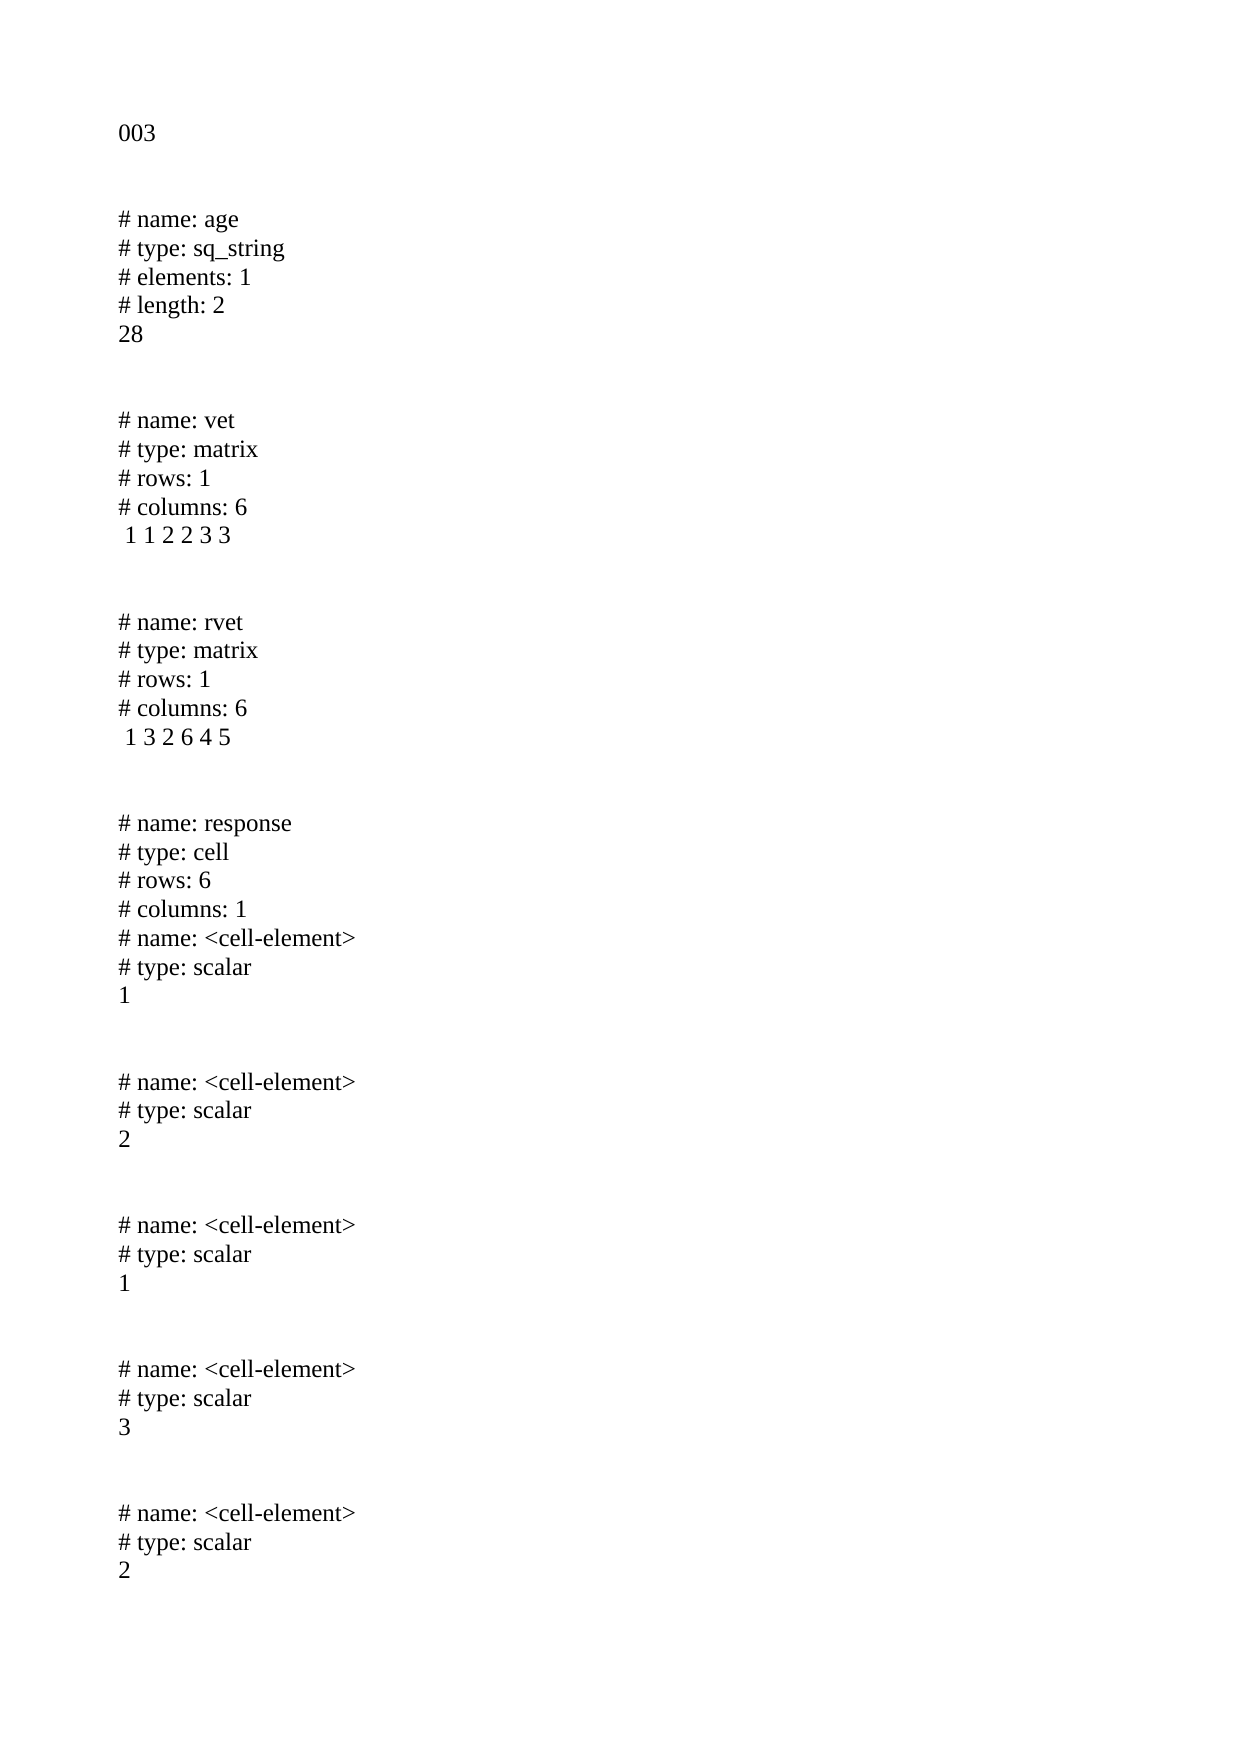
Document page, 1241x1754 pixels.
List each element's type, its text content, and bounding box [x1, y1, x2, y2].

text 1 [118, 1268, 1122, 1297]
text # type: matrix [118, 636, 1122, 664]
text 3 [118, 1412, 1122, 1441]
text # rows: 1 [118, 664, 1122, 693]
text # type: scalar [118, 1383, 1122, 1412]
text 1 3 2 6 4 5 [118, 722, 1122, 751]
text 2 [118, 1124, 1122, 1153]
text 1 [118, 981, 1122, 1009]
text # name: vet [118, 406, 1122, 434]
text # length: 2 [118, 291, 1122, 319]
text # rows: 1 [118, 463, 1122, 492]
text # type: scalar [118, 1096, 1122, 1124]
text # type: scalar [118, 1527, 1122, 1556]
text # type: cell [118, 837, 1122, 866]
text # name: response [118, 808, 1122, 837]
text 003 [118, 118, 1122, 147]
text # name: <cell-element> [118, 1354, 1122, 1383]
text # columns: 6 [118, 693, 1122, 722]
text 28 [118, 319, 1122, 348]
text 2 [118, 1556, 1122, 1584]
text # name: rvet [118, 607, 1122, 636]
text # name: <cell-element> [118, 923, 1122, 952]
text # name: <cell-element> [118, 1067, 1122, 1096]
text 1 1 2 2 3 3 [118, 521, 1122, 549]
text # elements: 1 [118, 262, 1122, 291]
text # type: scalar [118, 952, 1122, 981]
text # name: <cell-element> [118, 1498, 1122, 1527]
text # type: scalar [118, 1239, 1122, 1268]
text # columns: 1 [118, 894, 1122, 923]
text # name: <cell-element> [118, 1211, 1122, 1239]
text # type: matrix [118, 434, 1122, 463]
text # rows: 6 [118, 866, 1122, 894]
text # type: sq_string [118, 233, 1122, 262]
text # columns: 6 [118, 492, 1122, 521]
text # name: age [118, 204, 1122, 233]
